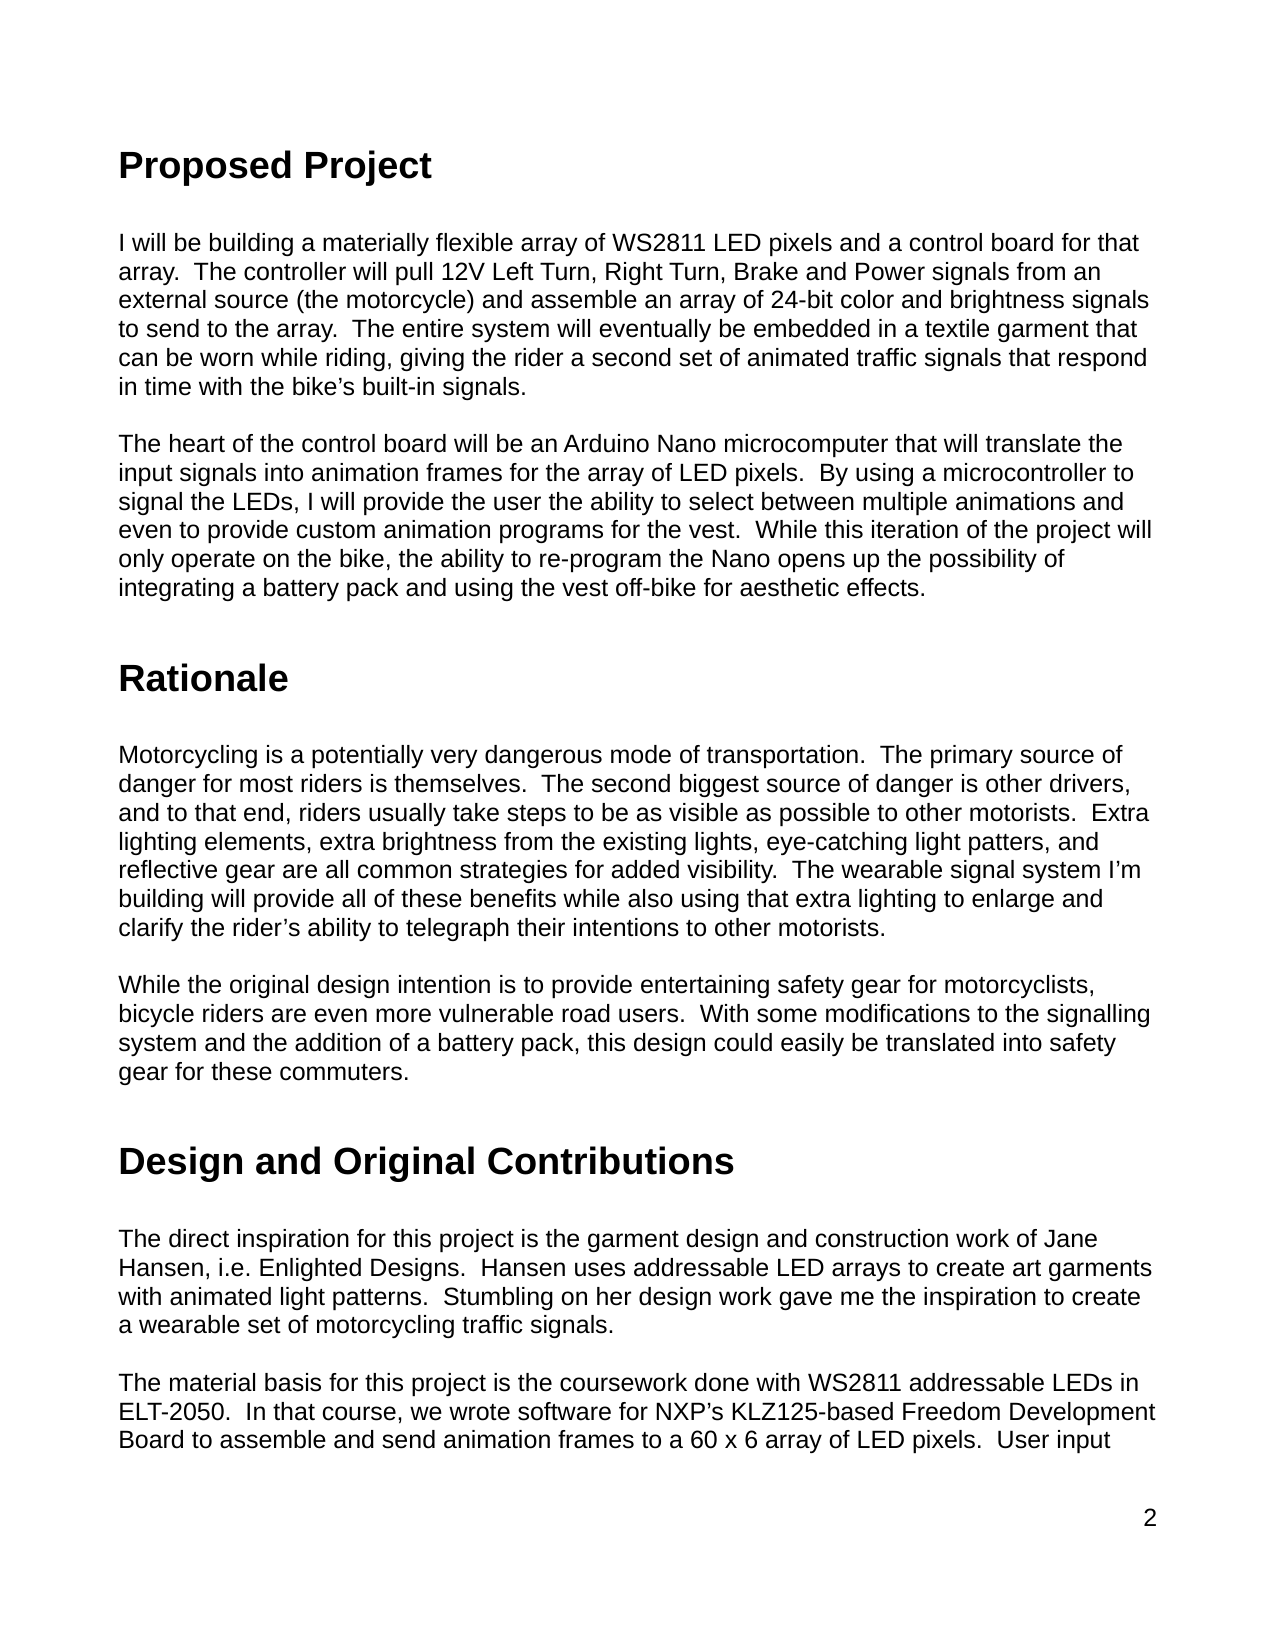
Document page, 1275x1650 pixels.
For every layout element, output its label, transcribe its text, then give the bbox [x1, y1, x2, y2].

text The material basis for this project is the coursework done with WS2811 addressable LEDs in ELT-2050. In that course, we wrote software for NXP’s KLZ125-based Freedom Development Board to assemble and send animation frames to a 60 x 6 array of LED pixels. User input [118, 1368, 1157, 1454]
subtitle Rationale [118, 656, 1157, 699]
text The heart of the control board will be an Arduino Nano microcomputer that will translate the input signals into animation frames for the array of LED pixels. By using a microcontroller to signal the LEDs, I will provide the user the ability to select between multiple animations and even to provide custom animation programs for the vest. While this iteration of the project will only operate on the bike, the ability to re-program the Nano opens up the possibility of integrating a battery pack and using the vest off-bike for aesthetic effects. [118, 429, 1157, 602]
text I will be building a materially flexible array of WS2811 LED pixels and a control board for that array. The controller will pull 12V Left Turn, Right Turn, Brake and Power signals from an external source (the motorcycle) and assemble an array of 24-bit color and brightness signals to send to the array. The entire system will eventually be embedded in a textile garment that can be worn while riding, giving the rider a second set of animated traffic signals that respond in time with the bike’s built-in signals. [118, 228, 1157, 401]
subtitle Design and Original Contributions [118, 1139, 1157, 1183]
text The direct inspiration for this project is the garment design and construction work of Jane Hansen, i.e. Enlighted Designs. Hansen uses addressable LED arrays to create art garments with animated light patterns. Stumbling on her design work gave me the inspiration to create a wearable set of motorcycling traffic signals. [118, 1224, 1157, 1339]
subtitle Proposed Project [118, 143, 1157, 187]
text While the original design intention is to provide entertaining safety gear for motorcyclists, bicycle riders are even more vulnerable road users. With some modifications to the signalling system and the addition of a battery pack, this design could easily be translated into safety gear for these commuters. [118, 970, 1157, 1085]
text Motorcycling is a potentially very dangerous mode of transportation. The primary source of danger for most riders is themselves. The second biggest source of danger is other drivers, and to that end, riders usually take steps to be as visible as possible to other motorists. Extra lighting elements, extra brightness from the existing lights, eye-catching light patters, and reflective gear are all common strategies for added visibility. The wearable signal system I’m building will provide all of these benefits while also using that extra lighting to enlarge and clarify the rider’s ability to telegraph their intentions to other motorists. [118, 740, 1157, 942]
